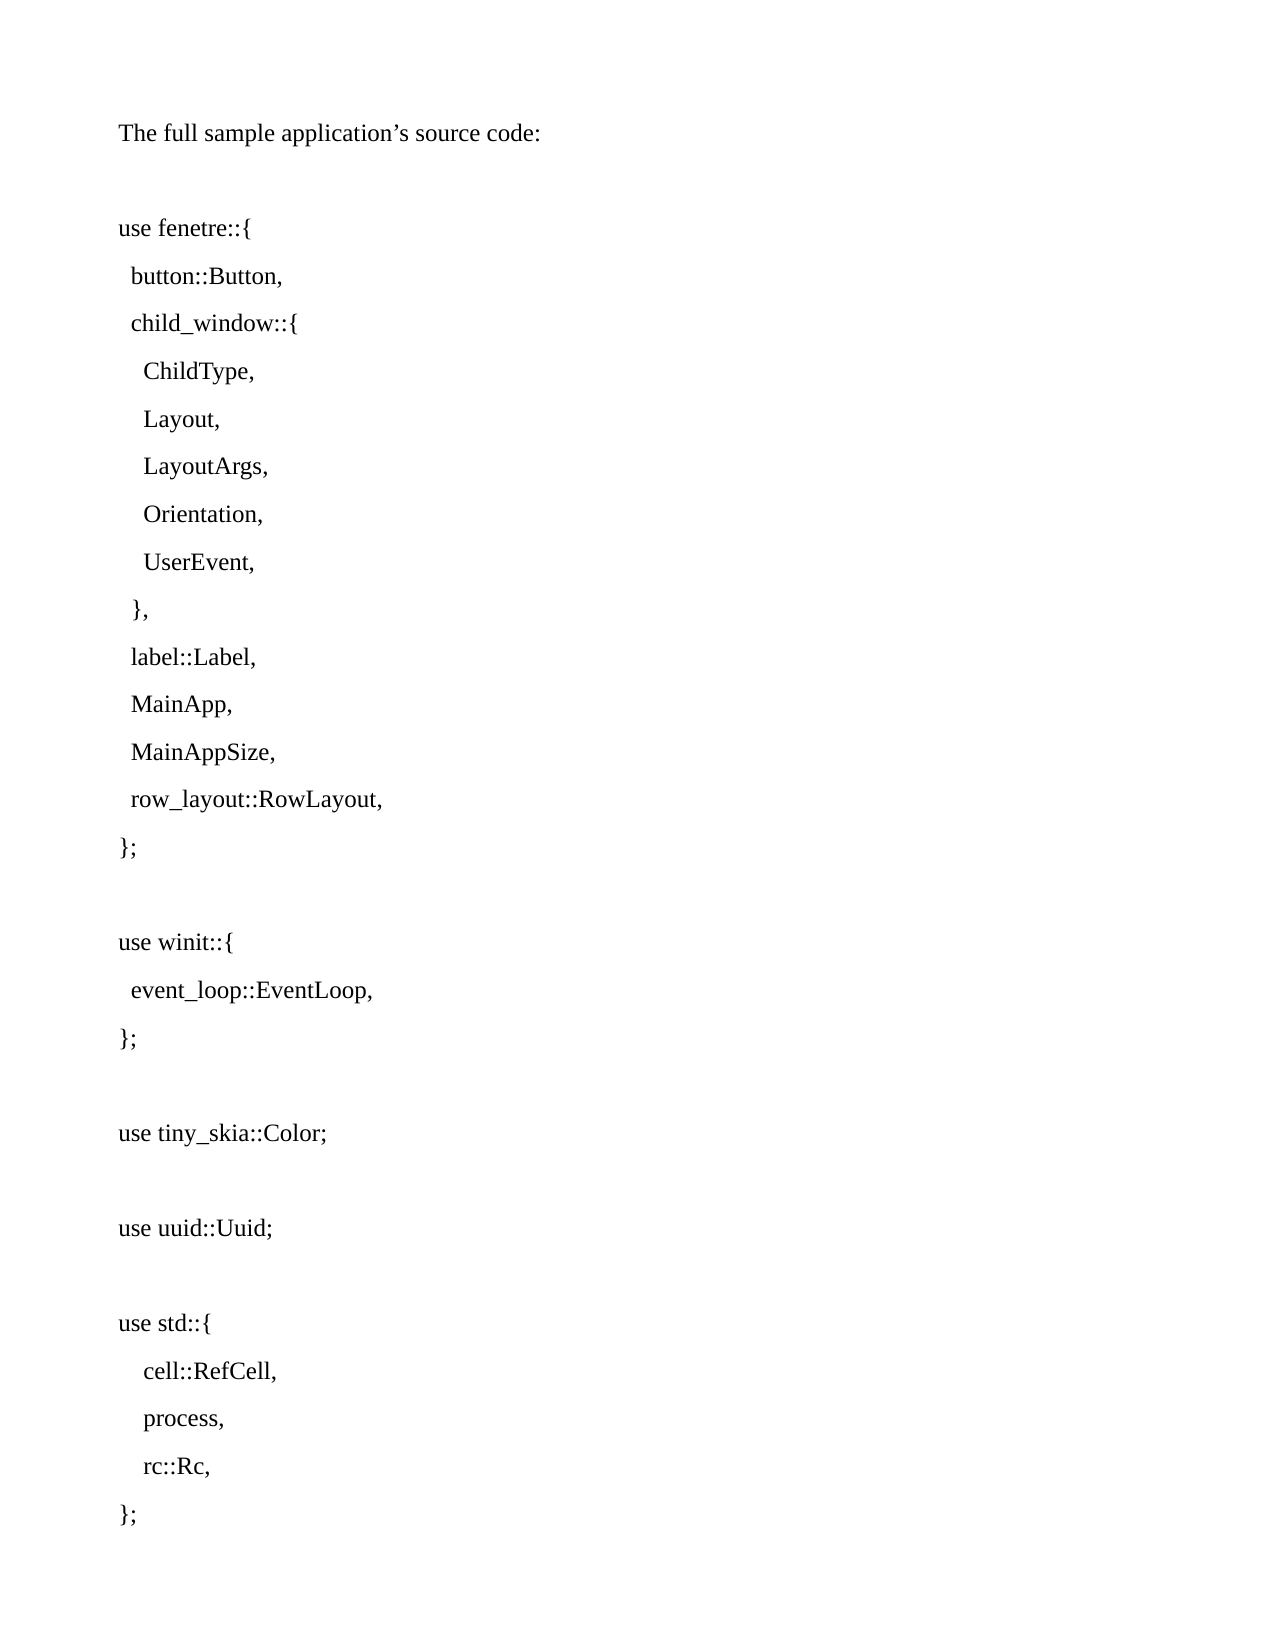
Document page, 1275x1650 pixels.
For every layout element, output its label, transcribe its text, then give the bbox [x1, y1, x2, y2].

text use fenetre::{ [118, 213, 1157, 242]
text }; [118, 1499, 1157, 1527]
text cell::RefCell, [118, 1356, 1157, 1384]
text use std::{ [118, 1308, 1157, 1337]
text use winit::{ [118, 927, 1157, 956]
text }, [118, 594, 1157, 623]
text child_window::{ [118, 308, 1157, 337]
text MainAppSize, [118, 737, 1157, 766]
text button::Button, [118, 261, 1157, 290]
text Layout, [118, 404, 1157, 432]
text LayoutArgs, [118, 451, 1157, 480]
text ChildType, [118, 356, 1157, 385]
text }; [118, 832, 1157, 861]
text }; [118, 1023, 1157, 1051]
text use tiny_skia::Color; [118, 1118, 1157, 1147]
text event_loop::EventLoop, [118, 975, 1157, 1004]
text rc::Rc, [118, 1451, 1157, 1480]
text UserEvent, [118, 547, 1157, 575]
text MainApp, [118, 689, 1157, 718]
text row_layout::RowLayout, [118, 784, 1157, 813]
text use uuid::Uuid; [118, 1213, 1157, 1242]
text label::Label, [118, 642, 1157, 671]
text Orientation, [118, 499, 1157, 528]
text process, [118, 1403, 1157, 1432]
text The full sample application’s source code: [118, 118, 1157, 147]
